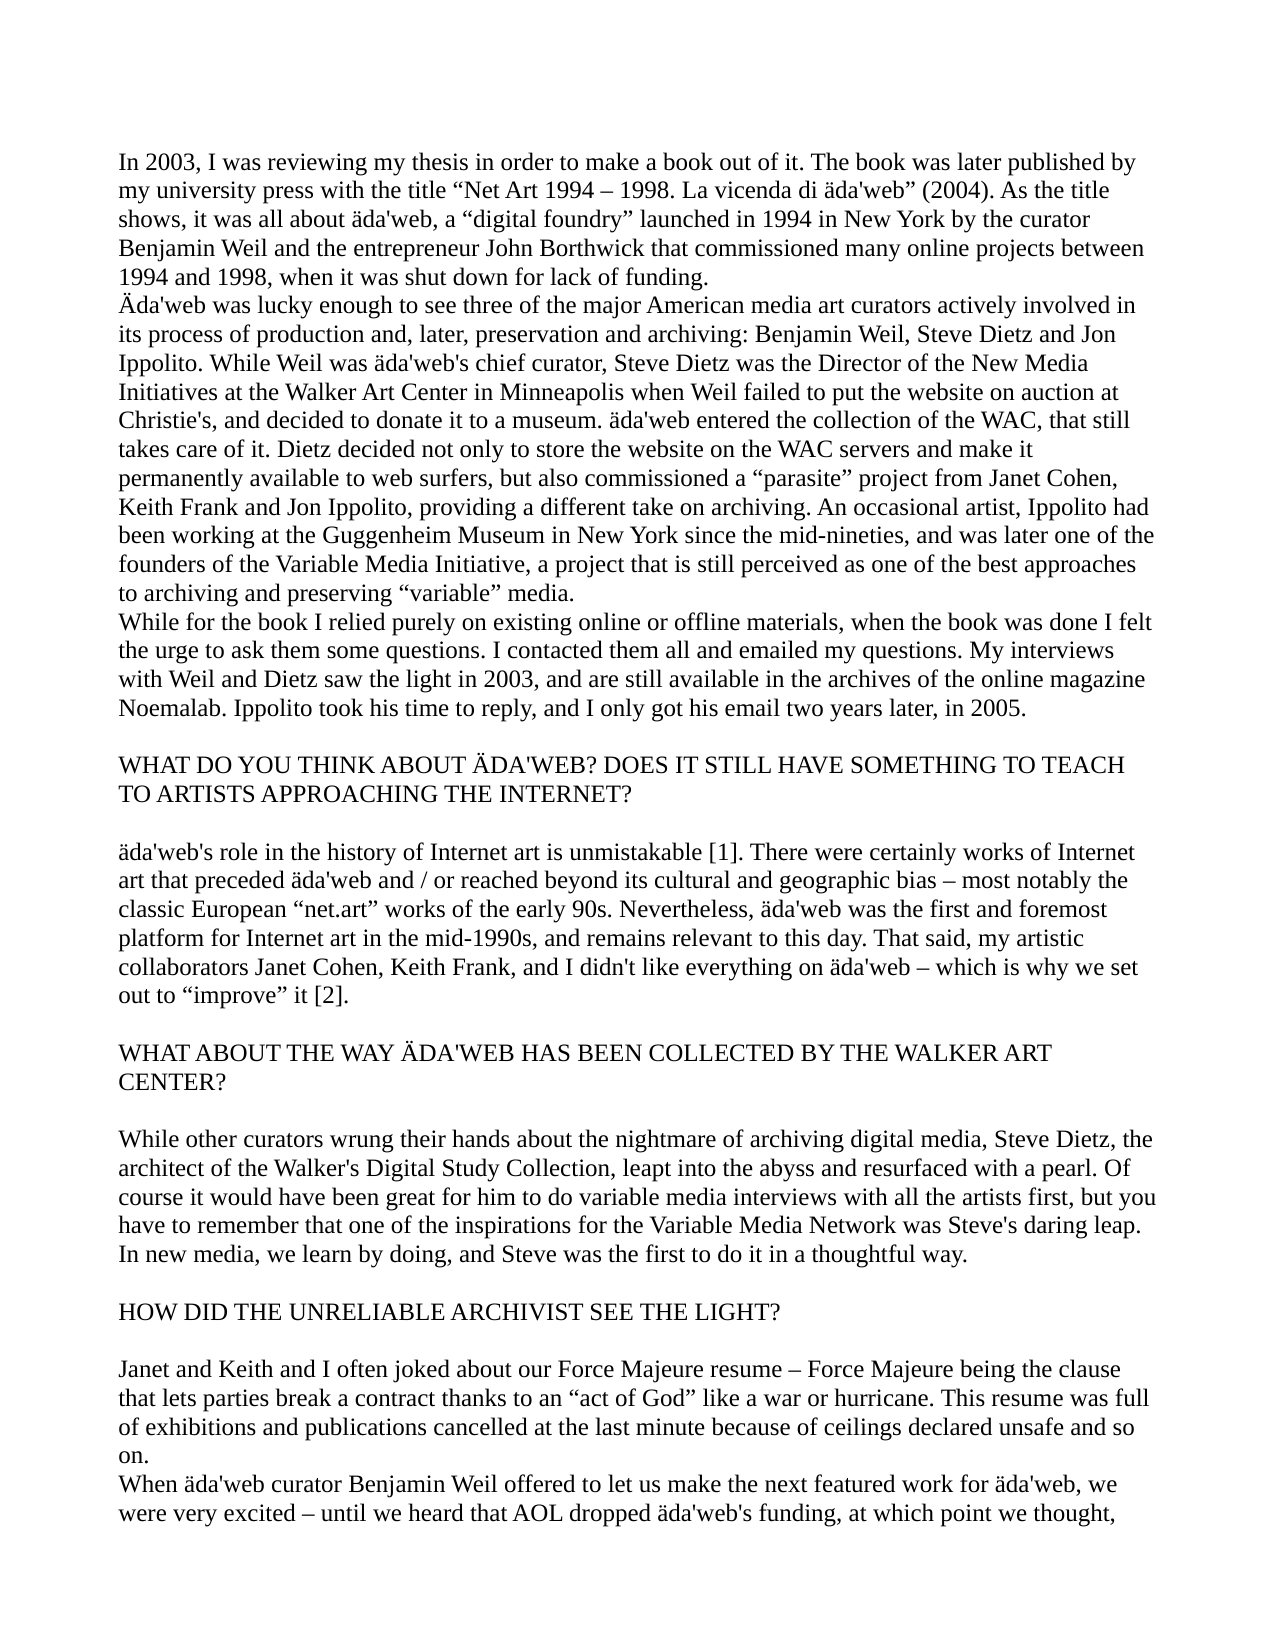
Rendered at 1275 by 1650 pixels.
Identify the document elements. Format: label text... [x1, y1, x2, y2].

text When äda'web curator Benjamin Weil offered to let us make the next featured work for äda'web, we were very excited – until we heard that AOL dropped äda'web's funding, at which point we thought, [118, 1469, 1157, 1527]
text HOW DID THE UNRELIABLE ARCHIVIST SEE THE LIGHT? [118, 1297, 1157, 1326]
text While for the book I relied purely on existing online or offline materials, when the book was done I felt the urge to ask them some questions. I contacted them all and emailed my questions. My interviews with Weil and Dietz saw the light in 2003, and are still available in the archives of the online magazine Noemalab. Ippolito took his time to reply, and I only got his email two years later, in 2005. [118, 607, 1157, 722]
text While other curators wrung their hands about the nightmare of archiving digital media, Steve Dietz, the architect of the Walker's Digital Study Collection, leapt into the abyss and resurfaced with a pearl. Of course it would have been great for him to do variable media interviews with all the artists first, but you have to remember that one of the inspirations for the Variable Media Network was Steve's daring leap. In new media, we learn by doing, and Steve was the first to do it in a thoughtful way. [118, 1124, 1157, 1268]
text WHAT DO YOU THINK ABOUT ÄDA'WEB? DOES IT STILL HAVE SOMETHING TO TEACH TO ARTISTS APPROACHING THE INTERNET? [118, 751, 1157, 808]
text Äda'web was lucky enough to see three of the major American media art curators actively involved in its process of production and, later, preservation and archiving: Benjamin Weil, Steve Dietz and Jon Ippolito. While Weil was äda'web's chief curator, Steve Dietz was the Director of the New Media Initiatives at the Walker Art Center in Minneapolis when Weil failed to put the website on auction at Christie's, and decided to donate it to a museum. äda'web entered the collection of the WAC, that still takes care of it. Dietz decided not only to store the website on the WAC servers and make it permanently available to web surfers, but also commissioned a “parasite” project from Janet Cohen, Keith Frank and Jon Ippolito, providing a different take on archiving. An occasional artist, Ippolito had been working at the Guggenheim Museum in New York since the mid-nineties, and was later one of the founders of the Variable Media Initiative, a project that is still perceived as one of the best approaches to archiving and preserving “variable” media. [118, 291, 1157, 607]
text WHAT ABOUT THE WAY ÄDA'WEB HAS BEEN COLLECTED BY THE WALKER ART CENTER? [118, 1038, 1157, 1096]
text Janet and Keith and I often joked about our Force Majeure resume – Force Majeure being the clause that lets parties break a contract thanks to an “act of God” like a war or hurricane. This resume was full of exhibitions and publications cancelled at the last minute because of ceilings declared unsafe and so on. [118, 1354, 1157, 1469]
text In 2003, I was reviewing my thesis in order to make a book out of it. The book was later published by my university press with the title “Net Art 1994 – 1998. La vicenda di äda'web” (2004). As the title shows, it was all about äda'web, a “digital foundry” launched in 1994 in New York by the curator Benjamin Weil and the entrepreneur John Borthwick that commissioned many online projects between 1994 and 1998, when it was shut down for lack of funding. [118, 147, 1157, 291]
text äda'web's role in the history of Internet art is unmistakable [1]. There were certainly works of Internet art that preceded äda'web and / or reached beyond its cultural and geographic bias – most notably the classic European “net.art” works of the early 90s. Nevertheless, äda'web was the first and foremost platform for Internet art in the mid-1990s, and remains relevant to this day. That said, my artistic collaborators Janet Cohen, Keith Frank, and I didn't like everything on äda'web – which is why we set out to “improve” it [2]. [118, 837, 1157, 1009]
